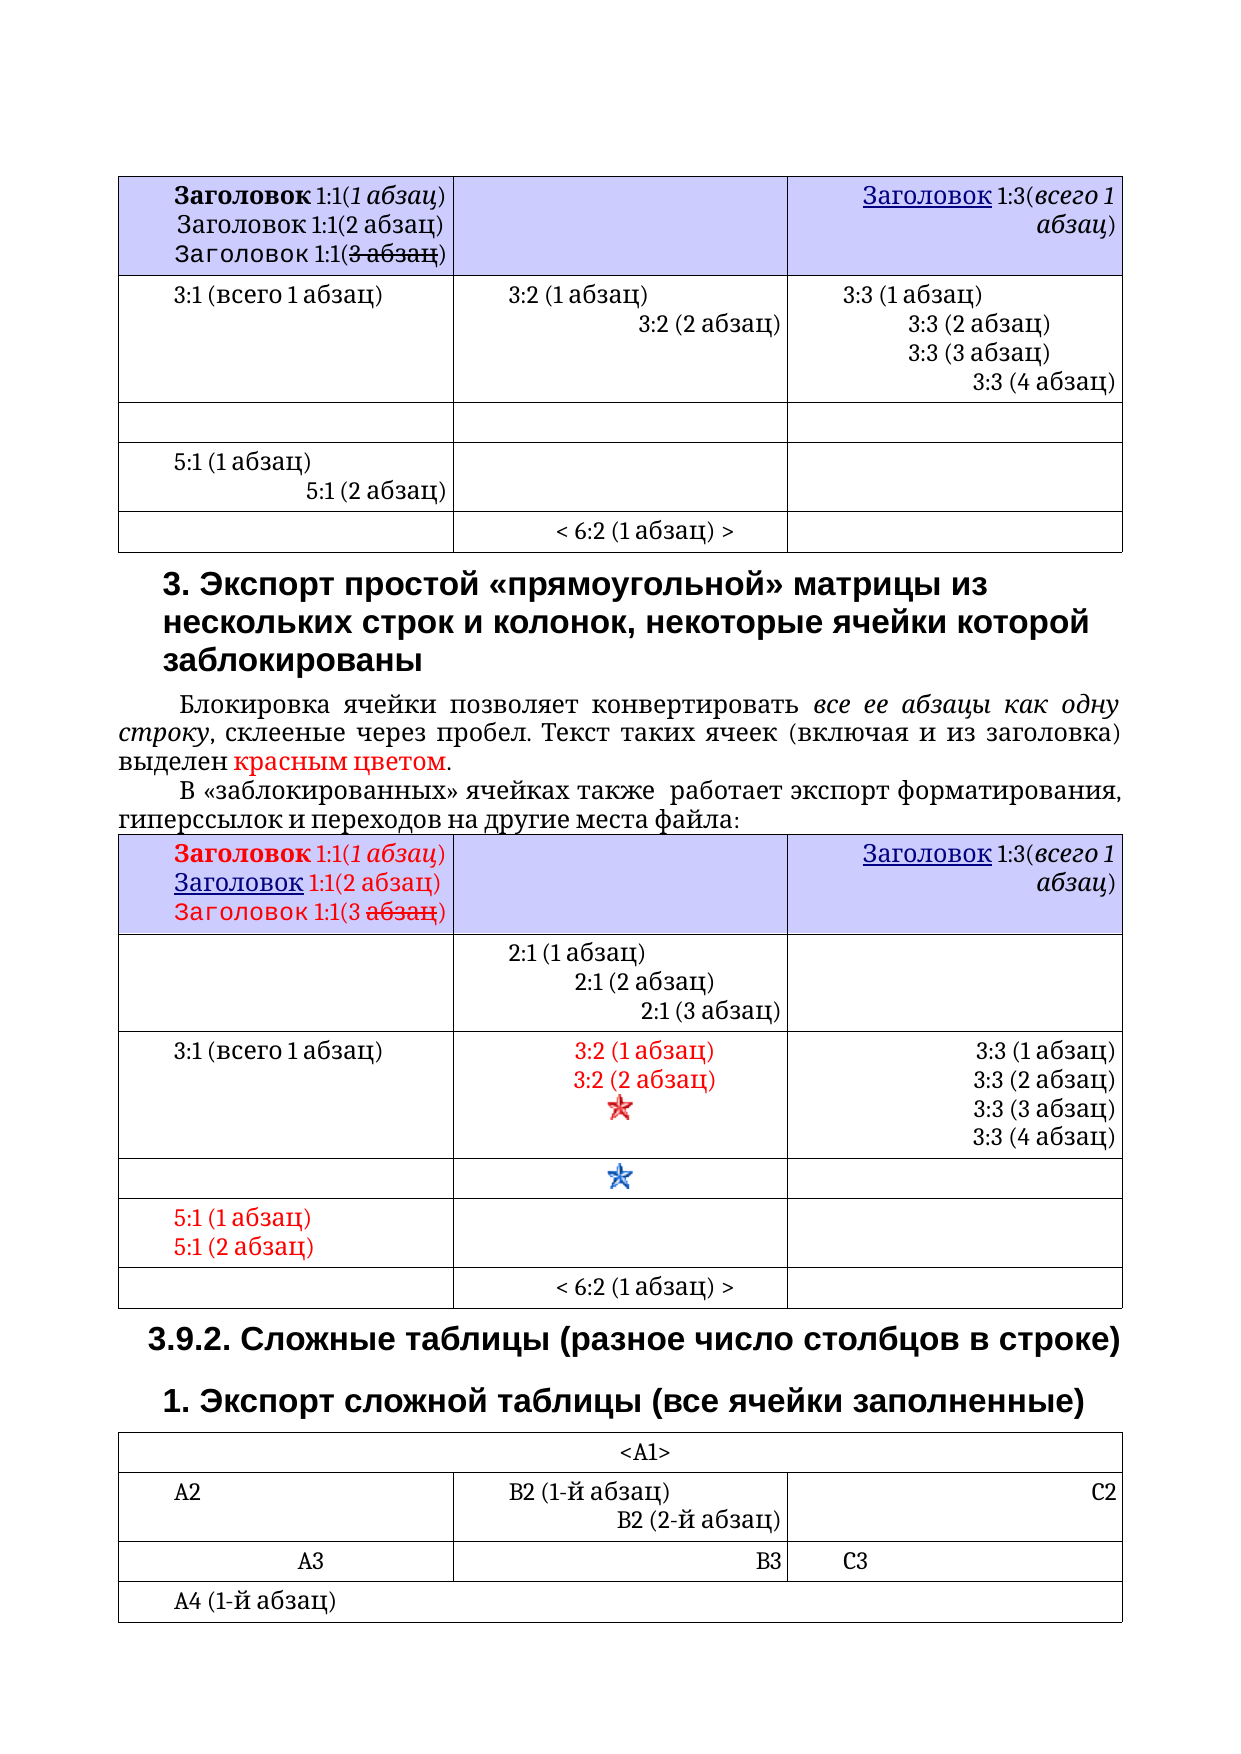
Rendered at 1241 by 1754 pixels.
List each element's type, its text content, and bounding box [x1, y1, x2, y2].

table_cell 5:1 (1 абзац) 5:1 (2 абзац) [119, 443, 453, 511]
table_cell 5:1 (1 абзац) 5:1 (2 абзац) [119, 1199, 453, 1267]
picture [607, 1163, 633, 1189]
table_cell [119, 1268, 453, 1307]
table_cell A2 [119, 1473, 453, 1541]
table_cell [633, 1095, 787, 1119]
table_header Заголовок 1:3(всего 1 абзац) [788, 835, 1122, 933]
table_cell C2 [788, 1473, 1122, 1541]
table_cell [788, 403, 1122, 442]
table_cell [119, 512, 453, 552]
table_cell [788, 935, 1122, 1031]
table_cell < 6:2 (1 абзац) > [454, 1268, 787, 1307]
subtitle 3. Экспорт простой «прямоугольной» матрицы из нескольких строк и колонок, некоторые ячейки которой заблокированы [162, 563, 1122, 679]
table_cell C3 [788, 1542, 1122, 1581]
text Блокировка ячейки позволяет конвертировать все ее абзацы как одну строку, склееные через пробел. Текст таких ячеек (включая и из заголовка) выделен красным цветом. [118, 691, 1122, 777]
table_cell [454, 403, 787, 442]
table_cell 3:2 (1 абзац) 3:2 (2 абзац) [454, 276, 787, 402]
table_cell A4 (1-й абзац) [119, 1582, 1122, 1622]
table_cell [454, 1199, 787, 1267]
subtitle 1. Экспорт сложной таблицы (все ячейки заполненные) [162, 1381, 1122, 1420]
table_header Заголовок 1:1(1 абзац) Заголовок 1:1(2 абзац) Заголовок 1:1(3 абзац) [119, 177, 453, 275]
table_cell [788, 1159, 1122, 1198]
table_header Заголовок 1:3(всего 1 абзац) [788, 177, 1122, 275]
table_cell [119, 935, 453, 1031]
table_cell [788, 1199, 1122, 1267]
table_cell [454, 1095, 607, 1119]
table_cell [119, 403, 453, 442]
table_cell B2 (1-й абзац) B2 (2-й абзац) [454, 1473, 787, 1541]
table_cell [788, 1268, 1122, 1307]
table_cell 2:1 (1 абзац) 2:1 (2 абзац) 2:1 (3 абзац) [454, 935, 787, 1031]
table_cell < 6:2 (1 абзац) > [454, 512, 787, 552]
text В «заблокированных» ячейках также работает экспорт форматирования, гиперссылок и переходов на другие места файла: [118, 777, 1122, 834]
table_cell [454, 1159, 787, 1198]
table_cell [788, 443, 1122, 511]
table_cell 3:2 (1 абзац) 3:2 (2 абзац) [454, 1032, 787, 1094]
subtitle 3.9.2. Сложные таблицы (разное число столбцов в строке) [148, 1319, 1122, 1358]
table_header Заголовок 1:1(1 абзац) Заголовок 1:1(2 абзац) Заголовок 1:1(3 абзац) [119, 835, 453, 933]
table_cell [454, 443, 787, 511]
table_cell 3:1 (всего 1 абзац) [119, 276, 453, 402]
picture [607, 1094, 633, 1120]
table_cell [454, 1120, 787, 1158]
table_cell A3 [119, 1542, 453, 1581]
table_header [454, 177, 787, 275]
table_cell 3:1 (всего 1 абзац) [119, 1032, 453, 1158]
table_header [454, 835, 787, 933]
table_cell 3:3 (1 абзац) 3:3 (2 абзац) 3:3 (3 абзац) 3:3 (4 абзац) [788, 276, 1122, 402]
table_cell [119, 1159, 453, 1198]
table_header <A1> [119, 1433, 1122, 1472]
table_cell 3:3 (1 абзац) 3:3 (2 абзац) 3:3 (3 абзац) 3:3 (4 абзац) [788, 1032, 1122, 1158]
table_cell [788, 512, 1122, 552]
table_cell B3 [454, 1542, 787, 1581]
